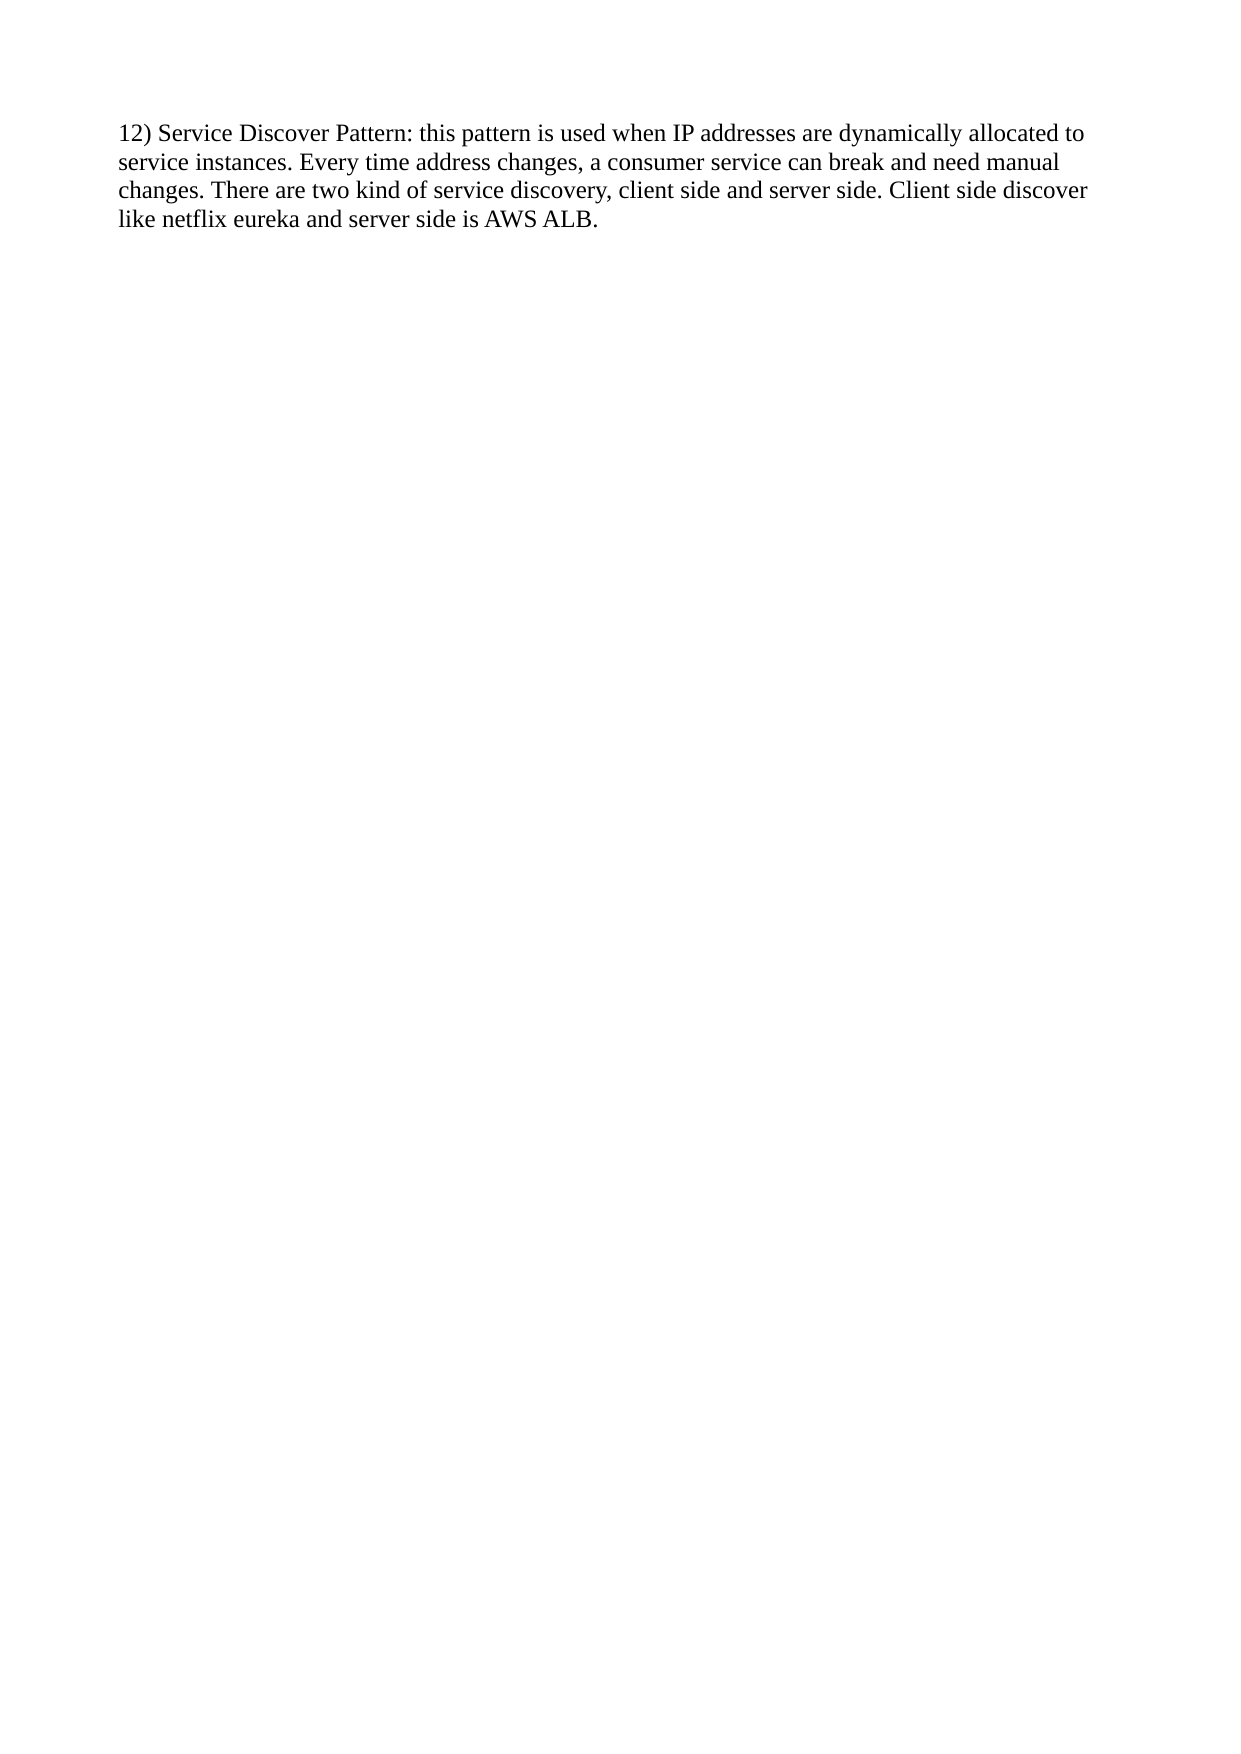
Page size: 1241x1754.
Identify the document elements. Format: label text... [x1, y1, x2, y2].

text 12) Service Discover Pattern: this pattern is used when IP addresses are dynamically allocated to service instances. Every time address changes, a consumer service can break and need manual changes. There are two kind of service discovery, client side and server side. Client side discover like netflix eureka and server side is AWS ALB. [118, 118, 1122, 233]
